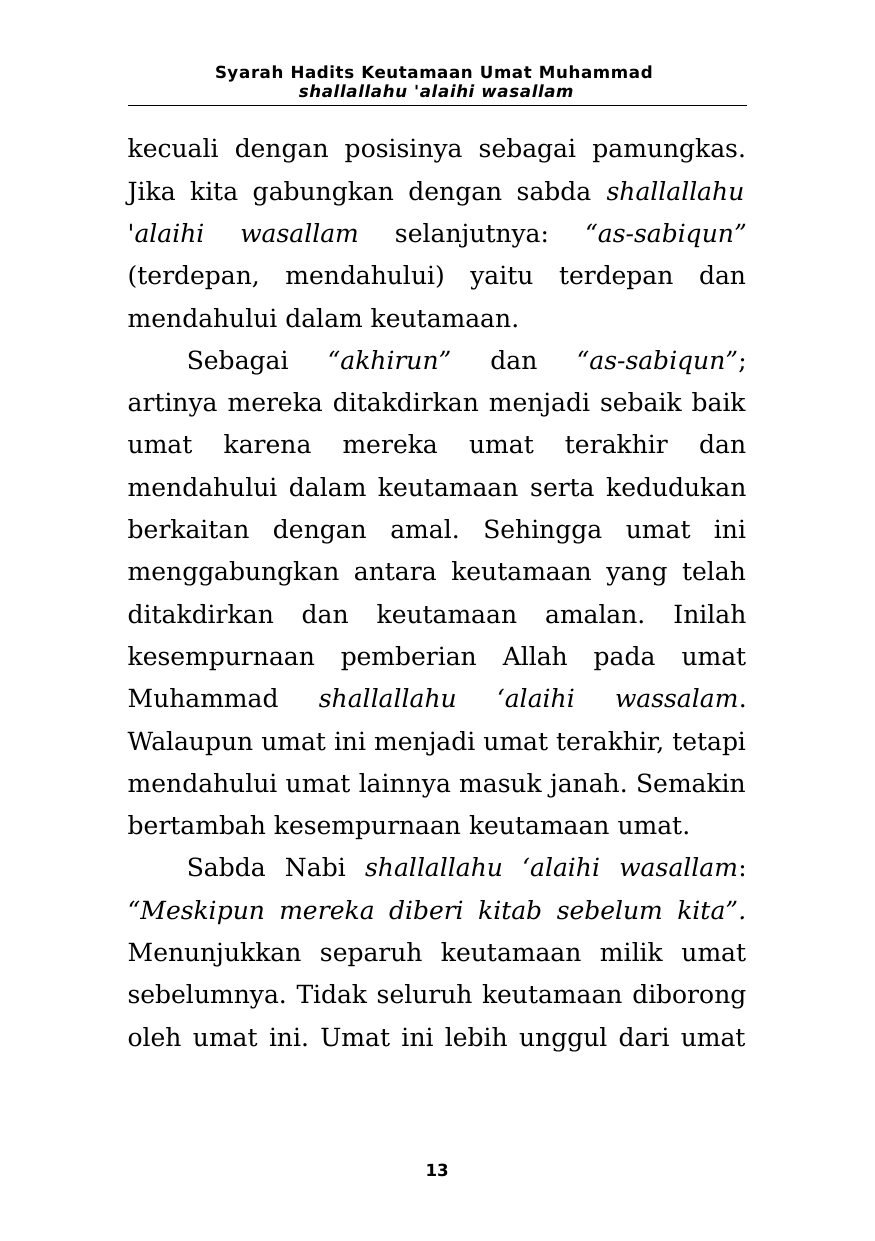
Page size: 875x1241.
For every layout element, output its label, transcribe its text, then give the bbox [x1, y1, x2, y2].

text Sabda Nabi shallallahu ‘alaihi wasallam: “Meskipun mereka diberi kitab sebelum kita”. Menunjukkan separuh keutamaan milik umat sebelumnya. Tidak seluruh keutamaan diborong oleh umat ini. Umat ini lebih unggul dari umat [127, 853, 747, 1052]
text Sebagai “akhirun” dan “as-sabiqun”; artinya mereka ditakdirkan menjadi sebaik baik umat karena mereka umat terakhir dan mendahului dalam keutamaan serta kedudukan berkaitan dengan amal. Sehingga umat ini menggabungkan antara keutamaan yang telah ditakdirkan dan keutamaan amalan. Inilah kesempurnaan pemberian Allah pada umat Muhammad shallallahu ‘alaihi wassalam. Walaupun umat ini menjadi umat terakhir, tetapi mendahului umat lainnya masuk janah. Semakin bertambah kesempurnaan keutamaan umat. [127, 346, 747, 840]
text kecuali dengan posisinya sebagai pamungkas. Jika kita gabungkan dengan sabda shallallahu 'alaihi wasallam selanjutnya: “as-sabiqun” (terdepan, mendahului) yaitu terdepan dan mendahului dalam keutamaan. [127, 134, 747, 333]
